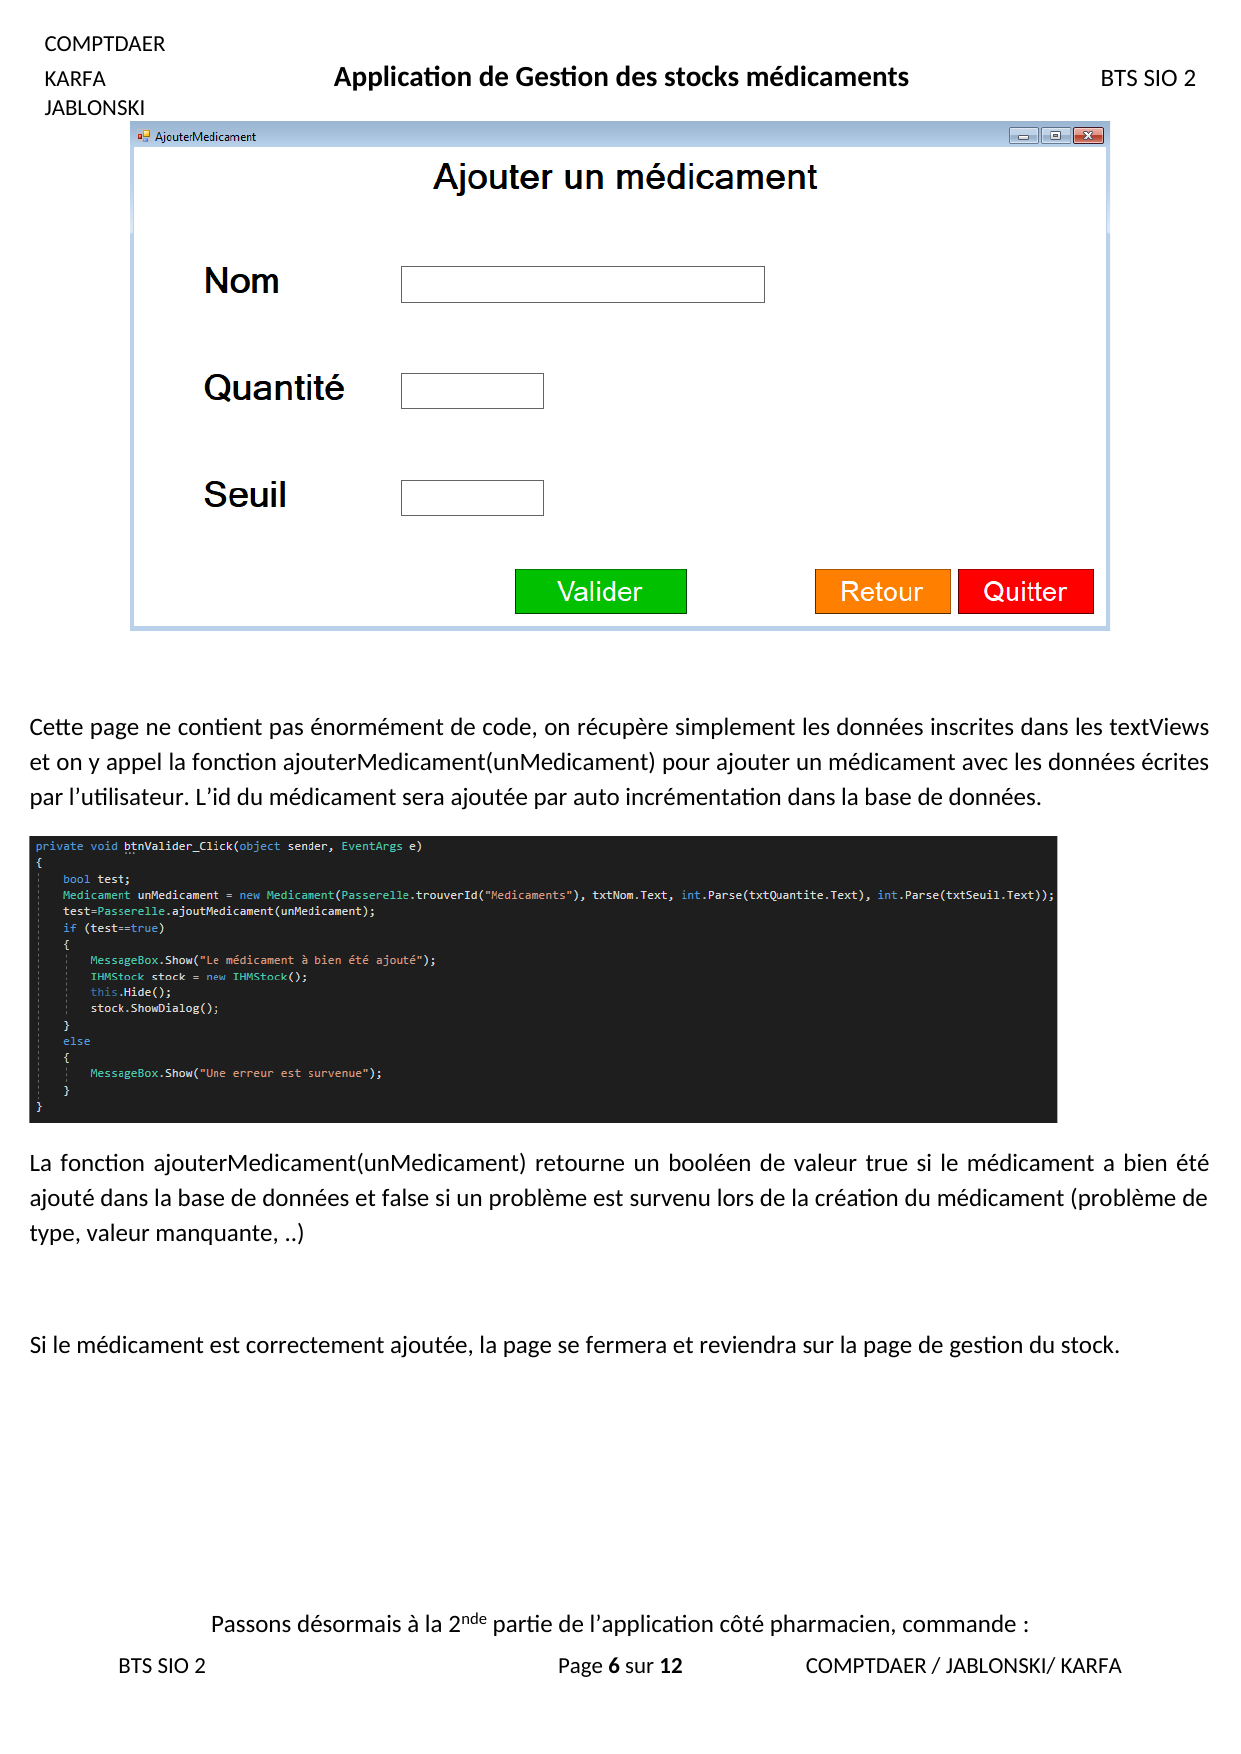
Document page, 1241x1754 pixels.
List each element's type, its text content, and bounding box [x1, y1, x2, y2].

text Si le médicament est correctement ajoutée, la page se fermera et reviendra sur la page de gestion du stock. [29, 1329, 1211, 1360]
text Passons désormais à la 2nde partie de l’application côté pharmacien, commande : [29, 1608, 1211, 1639]
text Cette page ne contient pas énormément de code, on récupère simplement les données inscrites dans les textViews et on y appel la fonction ajouterMedicament(unMedicament) pour ajouter un médicament avec les données écrites par l’utilisateur. L’id du médicament sera ajoutée par auto incrémentation dans la base de données. [29, 711, 1211, 812]
text La fonction ajouterMedicament(unMedicament) retourne un booléen de valeur true si le médicament a bien été ajouté dans la base de données et false si un problème est survenu lors de la création du médicament (problème de type, valeur manquante, ..) [29, 1148, 1211, 1248]
